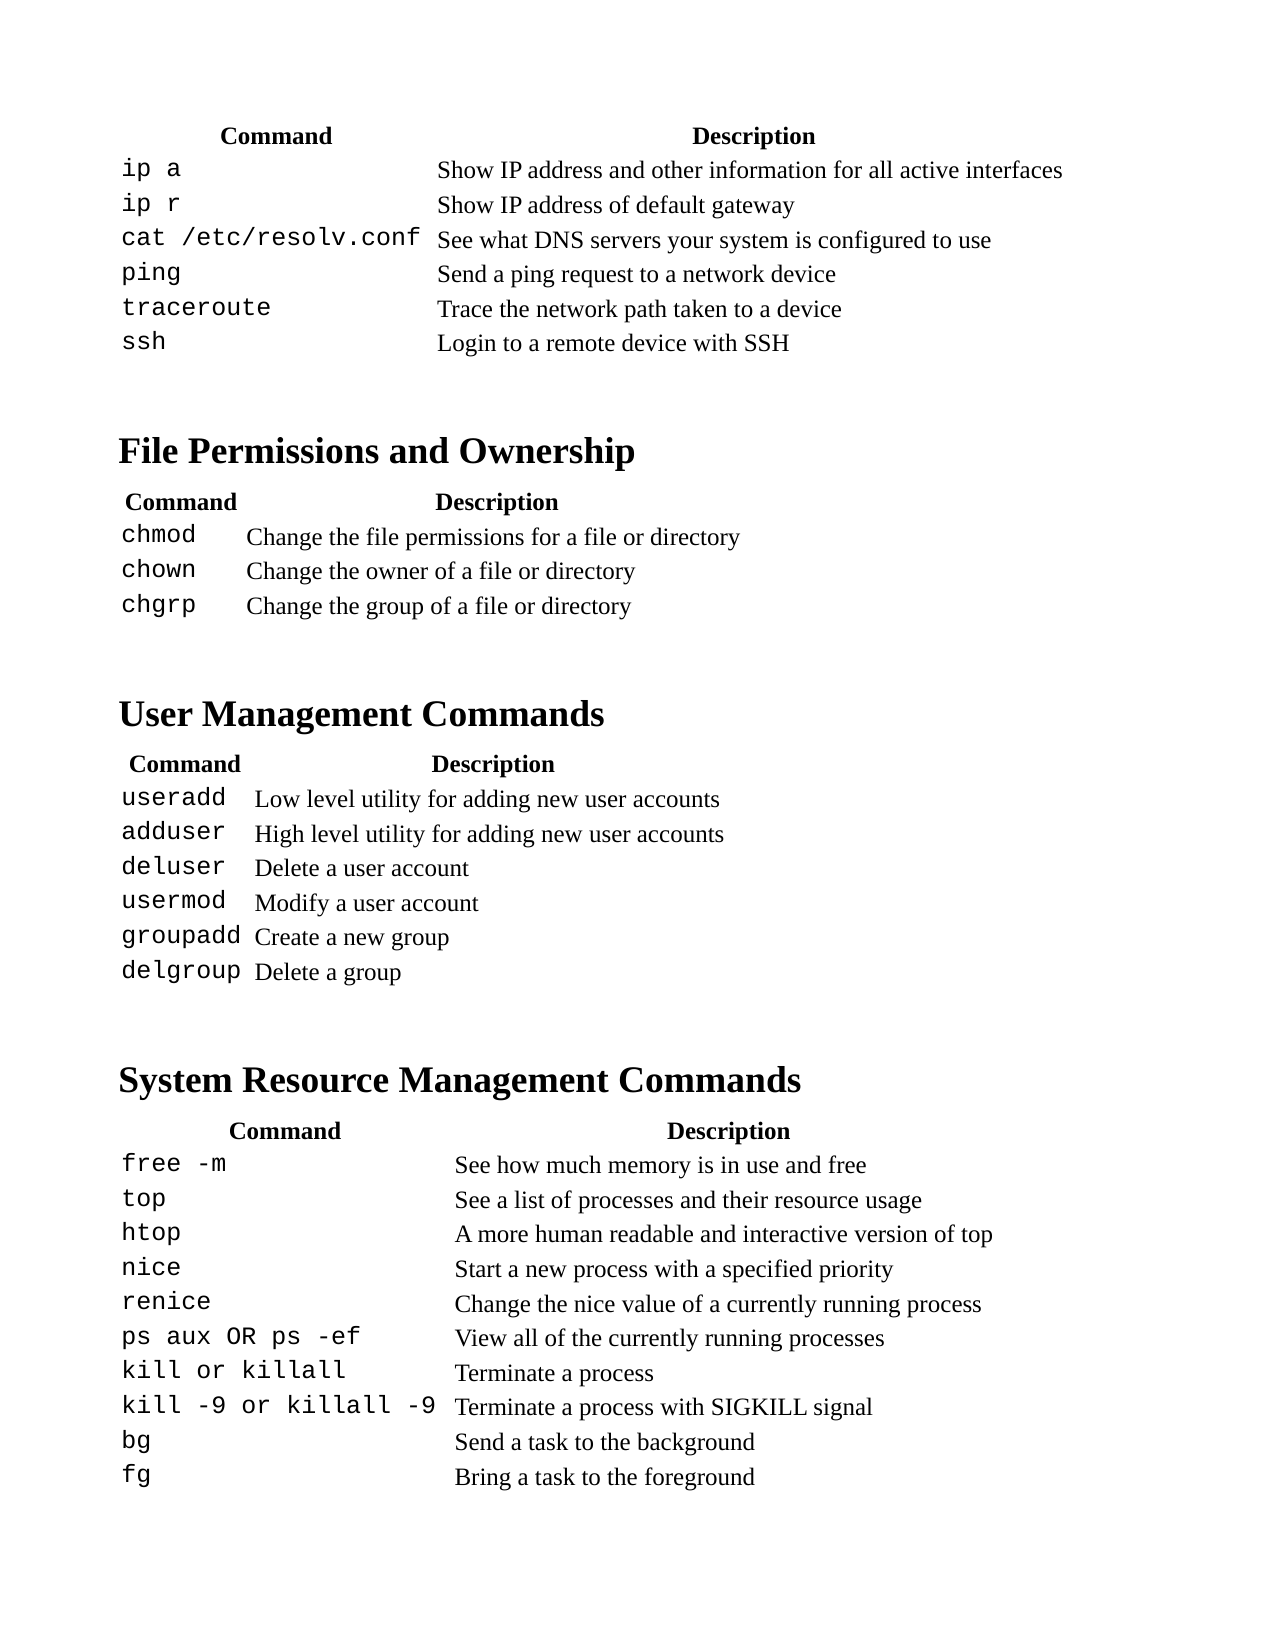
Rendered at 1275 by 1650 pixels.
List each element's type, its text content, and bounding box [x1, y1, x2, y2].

table_header Command [118, 1113, 451, 1147]
table_cell top [118, 1182, 451, 1217]
table_cell chmod [118, 519, 243, 553]
table_cell High level utility for adding new user accounts [251, 816, 735, 850]
table_cell Change the nice value of a currently running process [451, 1286, 1006, 1320]
table_cell delgroup [118, 954, 251, 989]
subtitle File Permissions and Ownership [118, 429, 1157, 472]
table_header Description [434, 118, 1074, 153]
table_cell See what DNS servers your system is configured to use [434, 222, 1074, 256]
table_cell ps aux OR ps -ef [118, 1320, 451, 1355]
table_cell Terminate a process with SIGKILL signal [451, 1390, 1006, 1424]
table_header Command [118, 118, 434, 153]
table_cell kill or killall [118, 1355, 451, 1389]
subtitle System Resource Management Commands [118, 1057, 1157, 1100]
table_cell kill -9 or killall -9 [118, 1390, 451, 1424]
table_cell chgrp [118, 588, 243, 623]
table_cell traceroute [118, 291, 434, 326]
table_cell cat /etc/resolv.conf [118, 222, 434, 256]
table_cell See a list of processes and their resource usage [451, 1182, 1006, 1217]
table_cell free -m [118, 1148, 451, 1182]
table_cell deluser [118, 850, 251, 885]
table_cell Login to a remote device with SSH [434, 326, 1074, 360]
table_cell bg [118, 1424, 451, 1459]
table_cell Show IP address of default gateway [434, 187, 1074, 222]
table_cell Modify a user account [251, 885, 735, 919]
table_cell View all of the currently running processes [451, 1320, 1006, 1355]
table_cell chown [118, 554, 243, 588]
table_cell Terminate a process [451, 1355, 1006, 1389]
table_cell Send a ping request to a network device [434, 256, 1074, 291]
table_header Description [251, 747, 735, 781]
table_cell Bring a task to the foreground [451, 1459, 1006, 1493]
table_cell nice [118, 1251, 451, 1286]
table_cell ip r [118, 187, 434, 222]
table_cell Change the owner of a file or directory [243, 554, 751, 588]
table_cell adduser [118, 816, 251, 850]
table_cell fg [118, 1459, 451, 1493]
subtitle User Management Commands [118, 691, 1157, 734]
table_cell ip a [118, 153, 434, 187]
table_header Command [118, 484, 243, 519]
table_cell Show IP address and other information for all active interfaces [434, 153, 1074, 187]
table_cell renice [118, 1286, 451, 1320]
table_cell groupadd [118, 920, 251, 954]
table_header Description [451, 1113, 1006, 1147]
table_header Command [118, 747, 251, 781]
table_cell htop [118, 1217, 451, 1251]
table_cell Start a new process with a specified priority [451, 1251, 1006, 1286]
table_cell useradd [118, 781, 251, 816]
table_cell ssh [118, 326, 434, 360]
table_cell Trace the network path taken to a device [434, 291, 1074, 326]
table_cell Send a task to the background [451, 1424, 1006, 1459]
table_cell Delete a group [251, 954, 735, 989]
table_cell Delete a user account [251, 850, 735, 885]
table_cell A more human readable and interactive version of top [451, 1217, 1006, 1251]
table_header Description [243, 484, 751, 519]
table_cell Low level utility for adding new user accounts [251, 781, 735, 816]
table_cell Change the group of a file or directory [243, 588, 751, 623]
table_cell ping [118, 256, 434, 291]
table_cell See how much memory is in use and free [451, 1148, 1006, 1182]
table_cell Create a new group [251, 920, 735, 954]
table_cell Change the file permissions for a file or directory [243, 519, 751, 553]
table_cell usermod [118, 885, 251, 919]
